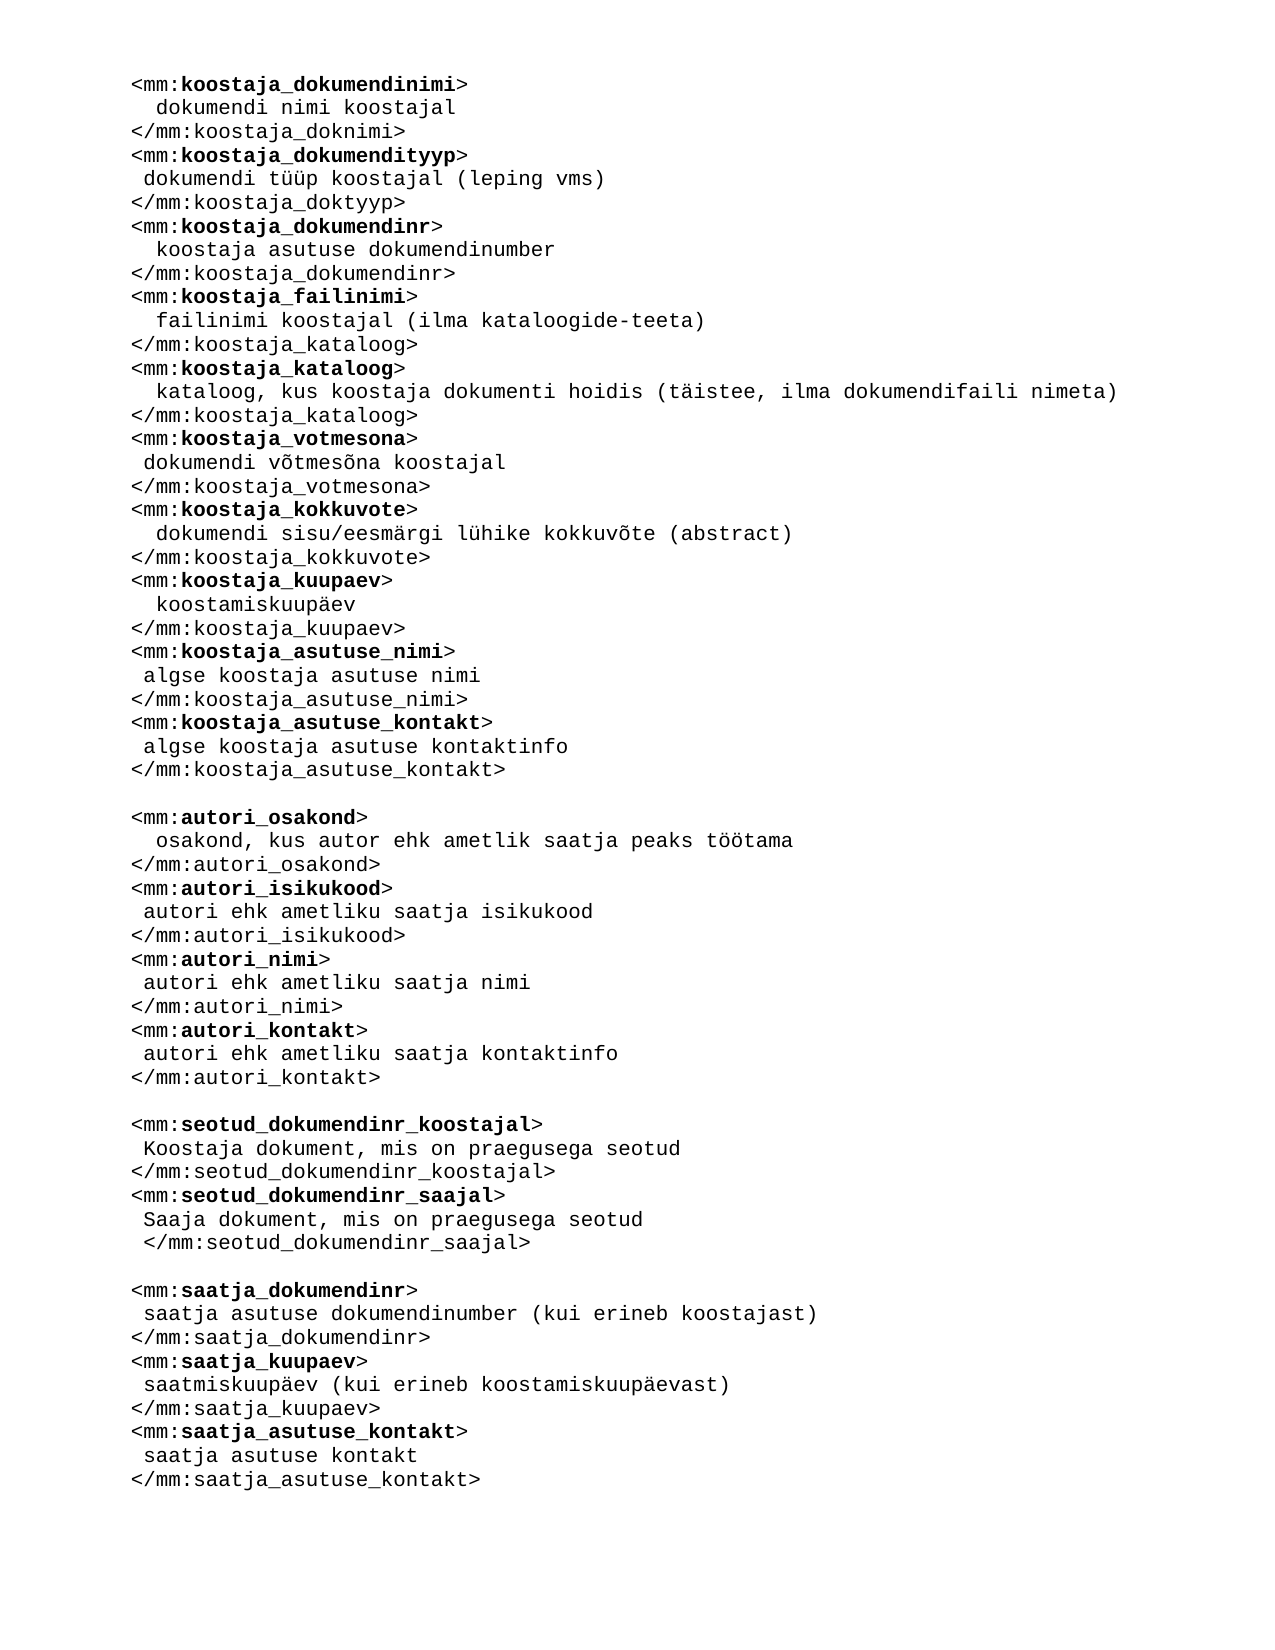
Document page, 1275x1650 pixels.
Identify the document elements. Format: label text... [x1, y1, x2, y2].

text <mm:koostaja_votmesona> [118, 428, 1157, 452]
text dokumendi nimi koostajal [118, 97, 1157, 121]
text <mm:koostaja_kataloog> [118, 357, 1157, 381]
text </mm:koostaja_votmesona> [118, 476, 1157, 499]
text autori ehk ametliku saatja isikukood [118, 901, 1157, 925]
text dokumendi tüüp koostajal (leping vms) [118, 168, 1157, 192]
text </mm:koostaja_asutuse_kontakt> [118, 759, 1157, 783]
text </mm:seotud_dokumendinr_koostajal> [118, 1161, 1157, 1185]
text <mm:seotud_dokumendinr_koostajal> [118, 1114, 1157, 1138]
text <mm:koostaja_kuupaev> [118, 570, 1157, 594]
text dokumendi sisu/eesmärgi lühike kokkuvõte (abstract) [118, 523, 1157, 547]
text algse koostaja asutuse kontaktinfo [118, 736, 1157, 759]
text </mm:koostaja_doktyyp> [118, 192, 1157, 216]
text <mm:autori_kontakt> [118, 1019, 1157, 1043]
text saatja asutuse kontakt [118, 1445, 1157, 1469]
text </mm:autori_nimi> [118, 996, 1157, 1019]
text </mm:koostaja_doknimi> [118, 121, 1157, 145]
text <mm:autori_isikukood> [118, 878, 1157, 901]
text <mm:autori_nimi> [118, 949, 1157, 972]
text <mm:koostaja_kokkuvote> [118, 499, 1157, 523]
text </mm:koostaja_asutuse_nimi> [118, 688, 1157, 712]
text kataloog, kus koostaja dokumenti hoidis (täistee, ilma dokumendifaili nimeta) [118, 381, 1157, 405]
text saatja asutuse dokumendinumber (kui erineb koostajast) [118, 1303, 1157, 1327]
text </mm:saatja_dokumendinr> [118, 1327, 1157, 1351]
text Saaja dokument, mis on praegusega seotud [118, 1209, 1157, 1232]
text <mm:koostaja_dokumendinimi> [118, 74, 1157, 97]
text </mm:koostaja_kataloog> [118, 405, 1157, 428]
text <mm:koostaja_failinimi> [118, 287, 1157, 310]
text koostaja asutuse dokumendinumber [118, 239, 1157, 263]
text osakond, kus autor ehk ametlik saatja peaks töötama [118, 830, 1157, 854]
text <mm:koostaja_asutuse_nimi> [118, 641, 1157, 665]
text algse koostaja asutuse nimi [118, 665, 1157, 688]
text </mm:seotud_dokumendinr_saajal> [118, 1232, 1157, 1256]
text autori ehk ametliku saatja nimi [118, 972, 1157, 996]
text dokumendi võtmesõna koostajal [118, 452, 1157, 476]
text <mm:seotud_dokumendinr_saajal> [118, 1185, 1157, 1209]
text autori ehk ametliku saatja kontaktinfo [118, 1043, 1157, 1067]
text <mm:koostaja_dokumendinr> [118, 216, 1157, 239]
text <mm:autori_osakond> [118, 807, 1157, 830]
text <mm:koostaja_asutuse_kontakt> [118, 712, 1157, 736]
text Koostaja dokument, mis on praegusega seotud [118, 1138, 1157, 1161]
text </mm:saatja_kuupaev> [118, 1398, 1157, 1422]
text </mm:autori_isikukood> [118, 925, 1157, 949]
text </mm:koostaja_dokumendinr> [118, 263, 1157, 287]
text </mm:saatja_asutuse_kontakt> [118, 1469, 1157, 1492]
text </mm:koostaja_kokkuvote> [118, 547, 1157, 570]
text </mm:autori_osakond> [118, 854, 1157, 878]
text <mm:koostaja_dokumendityyp> [118, 145, 1157, 168]
text <mm:saatja_kuupaev> [118, 1351, 1157, 1374]
text </mm:koostaja_kuupaev> [118, 618, 1157, 641]
text failinimi koostajal (ilma kataloogide-teeta) [118, 310, 1157, 334]
text </mm:koostaja_kataloog> [118, 334, 1157, 357]
text <mm:saatja_asutuse_kontakt> [118, 1422, 1157, 1445]
text </mm:autori_kontakt> [118, 1067, 1157, 1091]
text saatmiskuupäev (kui erineb koostamiskuupäevast) [118, 1374, 1157, 1398]
text koostamiskuupäev [118, 594, 1157, 618]
text <mm:saatja_dokumendinr> [118, 1280, 1157, 1303]
